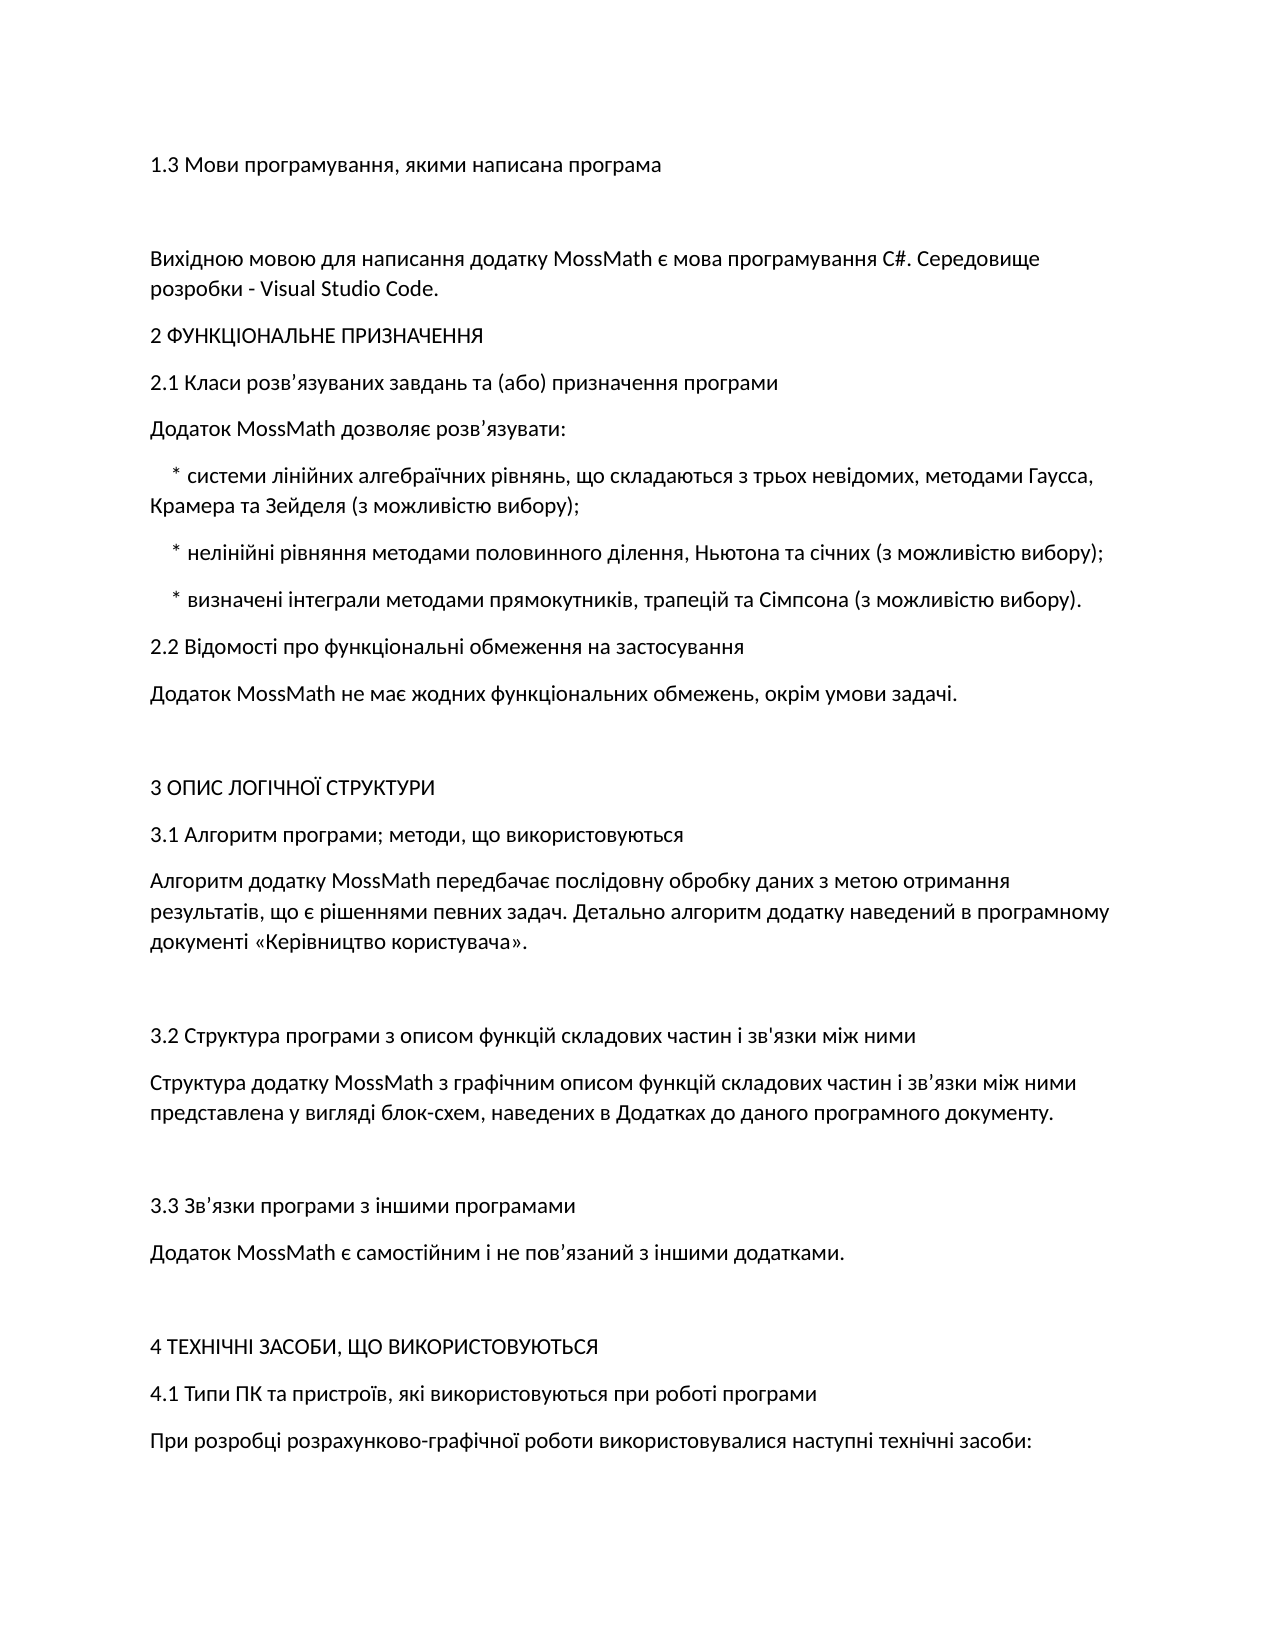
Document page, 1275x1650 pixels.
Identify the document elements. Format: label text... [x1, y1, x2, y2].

text * системи лінійних алгебраїчних рівнянь, що складаються з трьох невідомих, методами Гаусса, Крамера та Зейделя (з можливістю вибору); [150, 461, 1125, 520]
text 3.3 Зв’язки програми з іншими програмами [150, 1192, 1125, 1220]
text Алгоритм додатку MossMath передбачає послідовну обробку даних з метою отримання результатів, що є рішеннями певних задач. Детально алгоритм додатку наведений в програмному документі «Керівництво користувача». [150, 867, 1125, 955]
text * визначені інтеграли методами прямокутників, трапецій та Сімпсона (з можливістю вибору). [150, 585, 1125, 613]
text 2.2 Відомості про функціональні обмеження на застосування [150, 632, 1125, 660]
text 4 ТЕХНІЧНІ ЗАСОБИ, ЩО ВИКОРИСТОВУЮТЬСЯ [150, 1332, 1125, 1360]
text Додаток MossMath дозволяє розв’язувати: [150, 414, 1125, 443]
text Додаток MossMath не має жодних функціональних обмежень, окрім умови задачі. [150, 679, 1125, 707]
text 3.1 Алгоритм програми; методи, що використовуються [150, 820, 1125, 848]
text Додаток MossMath є самостійним і не пов’язаний з іншими додатками. [150, 1238, 1125, 1267]
text 3.2 Структура програми з описом функцій складових частин і зв'язки між ними [150, 1021, 1125, 1049]
text 3 ОПИС ЛОГІЧНОЇ СТРУКТУРИ [150, 773, 1125, 801]
text Структура додатку MossMath з графічним описом функцій складових частин і зв’язки між ними представлена у вигляді блок-схем, наведених в Додатках до даного програмного документу. [150, 1068, 1125, 1126]
text Вихідною мовою для написання додатку MossMath є мова програмування C#. Середовище розробки - Visual Studio Code. [150, 244, 1125, 302]
text 4.1 Типи ПК та пристроїв, які використовуються при роботі програми [150, 1379, 1125, 1407]
text При розробці розрахунково-графічної роботи використовувалися наступні технічні засоби: [150, 1426, 1125, 1454]
text 1.3 Мови програмування, якими написана програма [150, 150, 1125, 178]
text * нелінійні рівняння методами половинного ділення, Ньютона та січних (з можливістю вибору); [150, 538, 1125, 567]
text 2 ФУНКЦІОНАЛЬНЕ ПРИЗНАЧЕННЯ [150, 321, 1125, 349]
text 2.1 Класи розв’язуваних завдань та (або) призначення програми [150, 368, 1125, 396]
